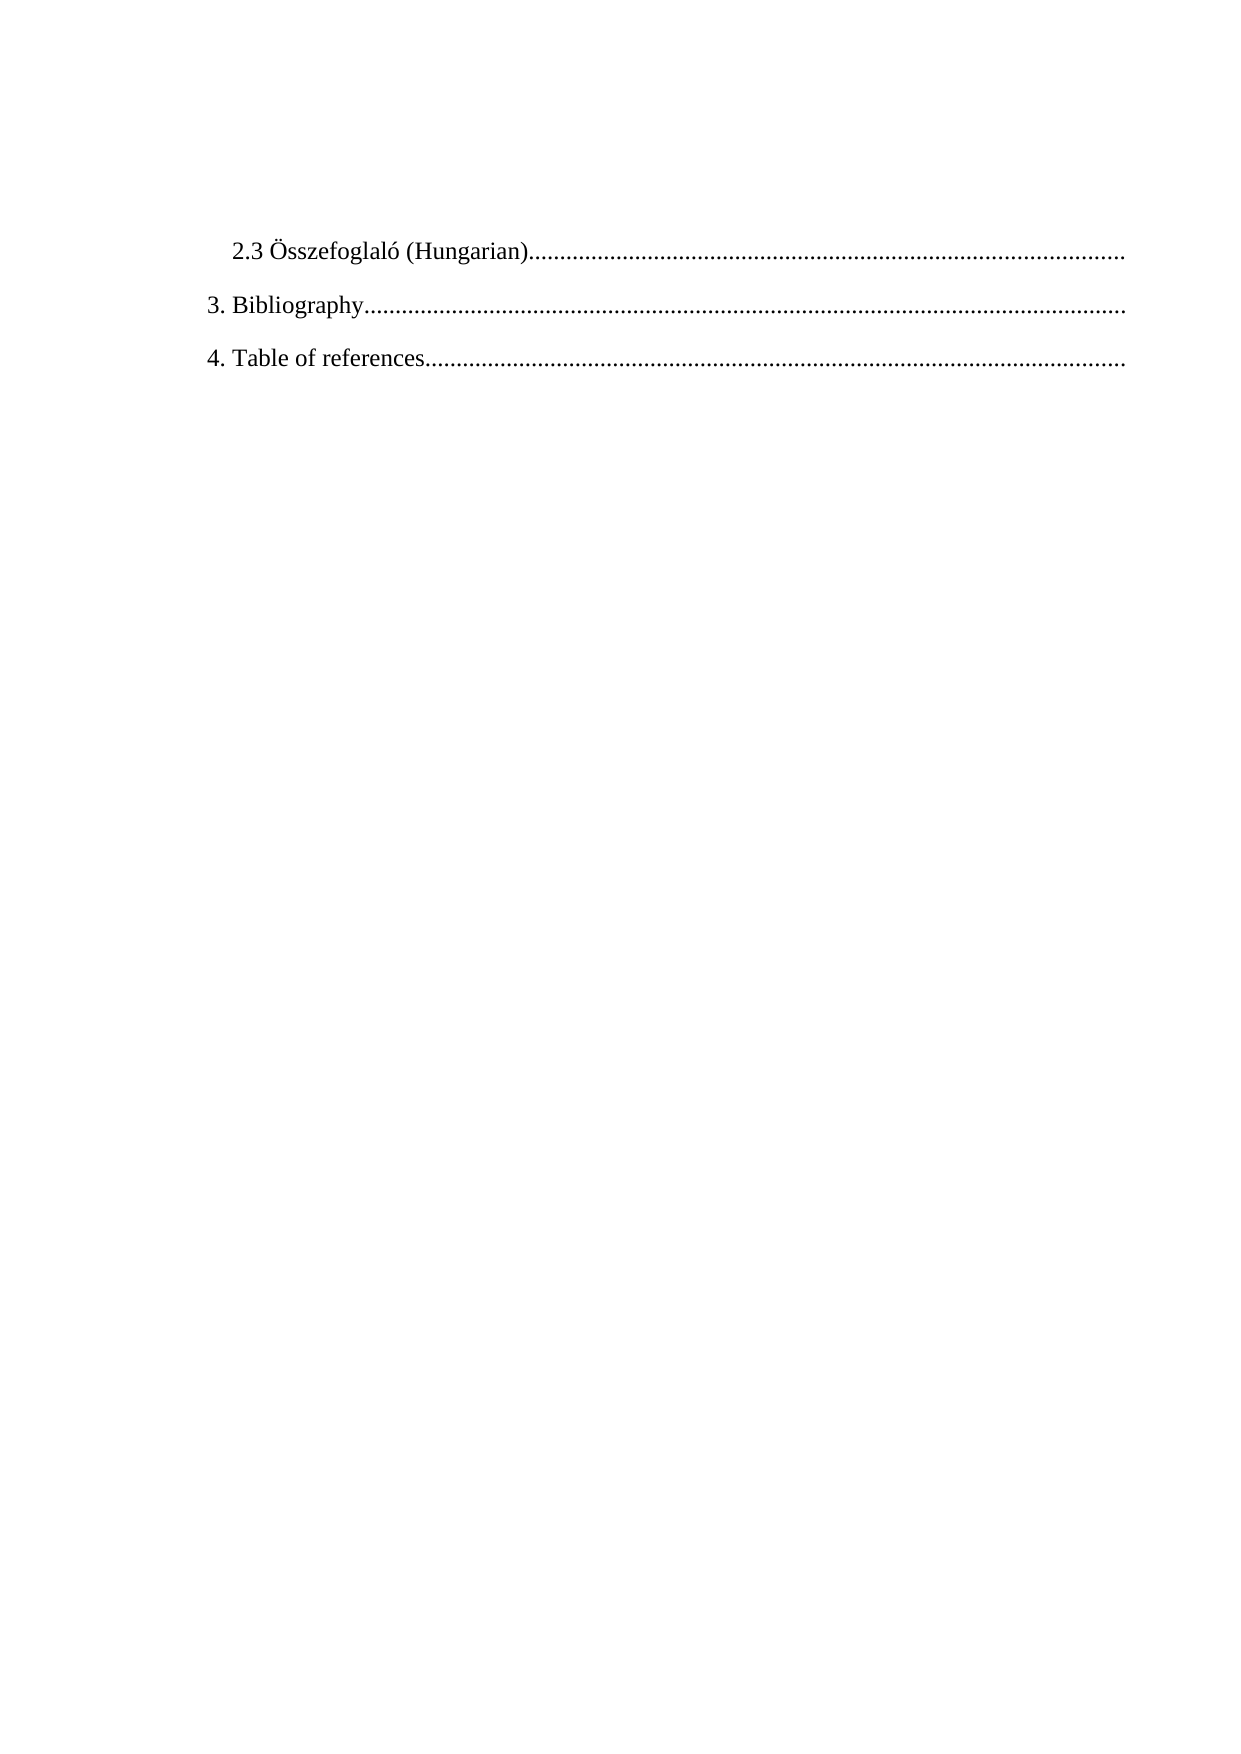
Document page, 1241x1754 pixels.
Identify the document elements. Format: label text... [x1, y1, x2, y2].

text 2.3 Összefoglaló (Hungarian) 17 [232, 236, 1092, 265]
text 4. Table of references 19 [207, 343, 1092, 372]
text 3. Bibliography 18 [207, 290, 1092, 318]
